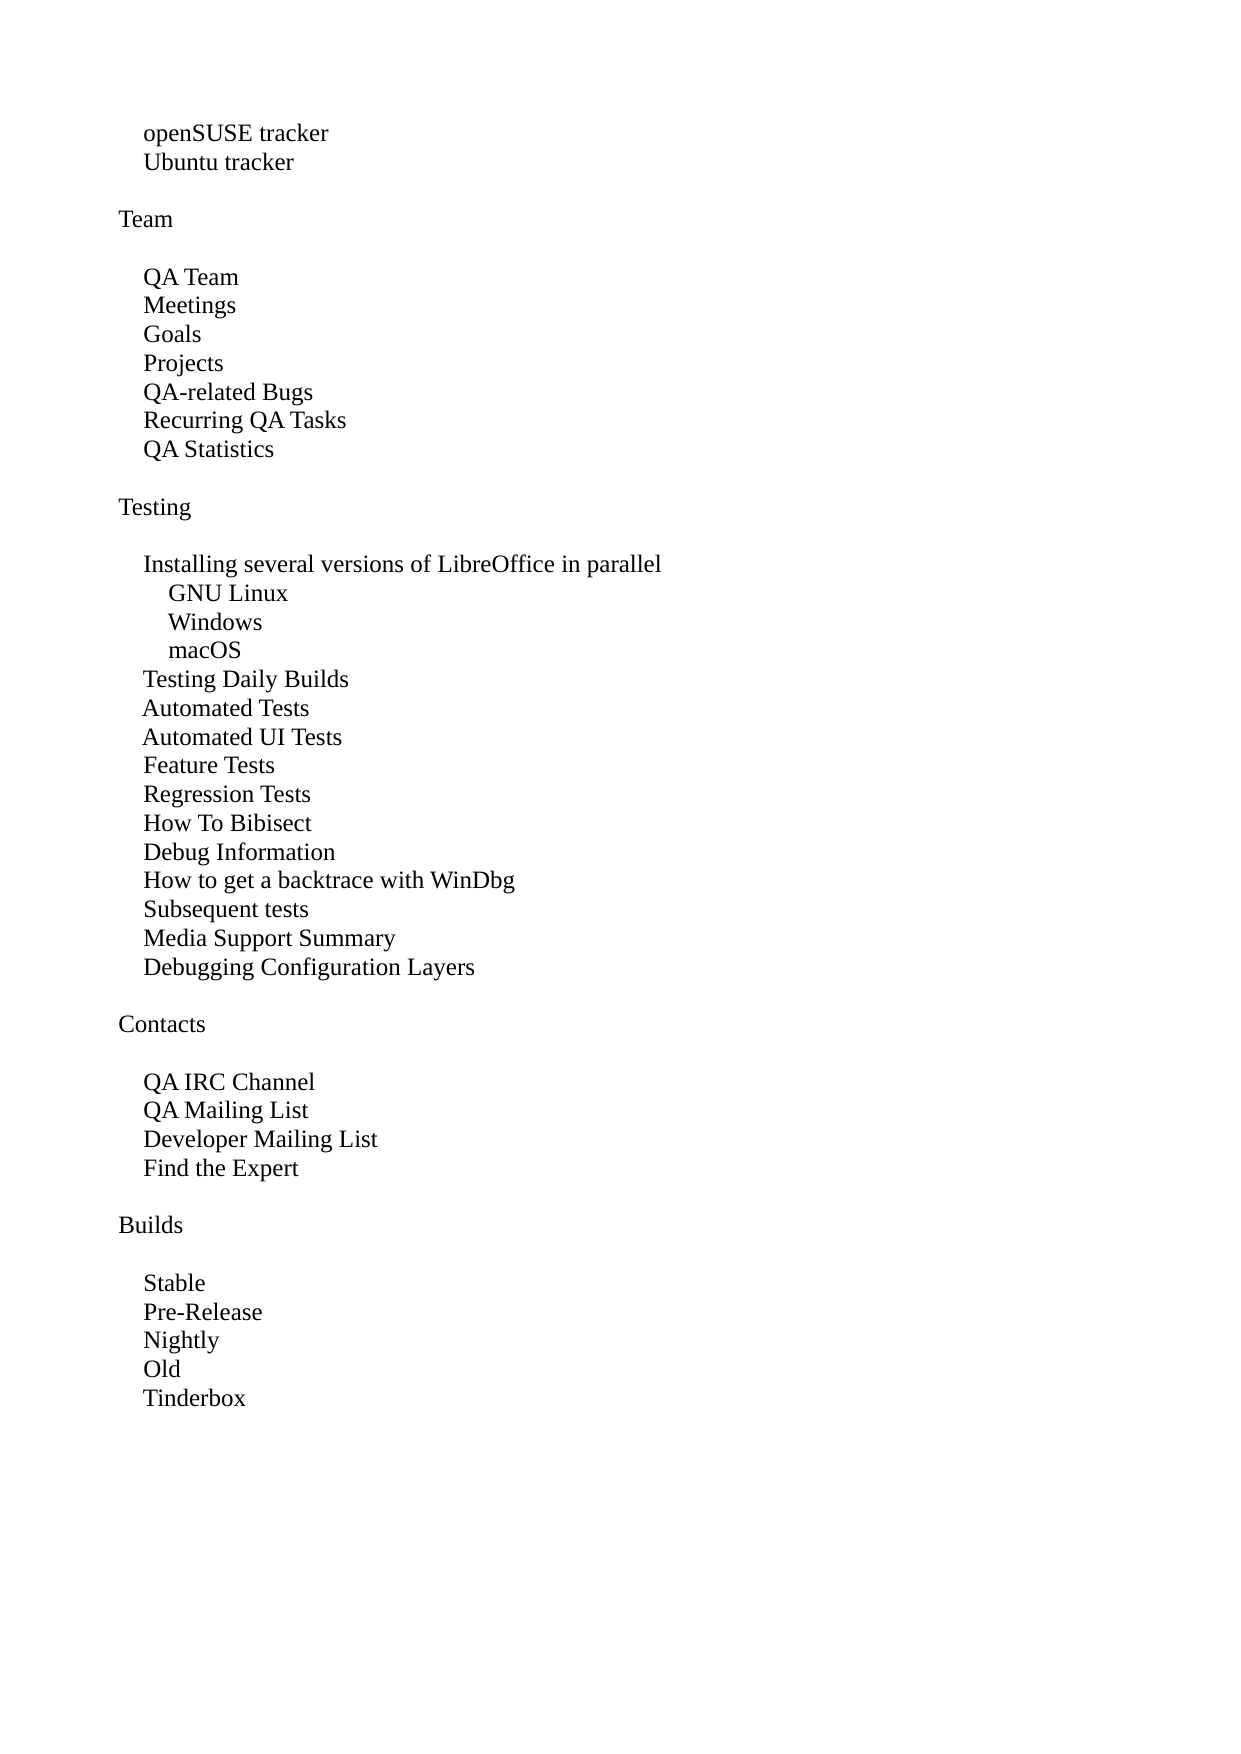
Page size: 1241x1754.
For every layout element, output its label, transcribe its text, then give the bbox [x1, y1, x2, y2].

text Stable [118, 1268, 1122, 1297]
text Builds [118, 1211, 1122, 1239]
text Contacts [118, 1009, 1122, 1038]
text QA-related Bugs [118, 377, 1122, 406]
text openSUSE tracker [118, 118, 1122, 147]
text Tinderbox [118, 1383, 1122, 1412]
text Debug Information [118, 837, 1122, 866]
text Installing several versions of LibreOffice in parallel [118, 549, 1122, 578]
text QA Statistics [118, 434, 1122, 463]
text QA IRC Channel [118, 1067, 1122, 1096]
text macOS [118, 636, 1122, 664]
text Automated Tests [118, 693, 1122, 722]
text Recurring QA Tasks [118, 406, 1122, 434]
text Developer Mailing List [118, 1124, 1122, 1153]
text Testing [118, 492, 1122, 521]
text Feature Tests [118, 751, 1122, 779]
text Subsequent tests [118, 894, 1122, 923]
text Automated UI Tests [118, 722, 1122, 751]
text Media Support Summary [118, 923, 1122, 952]
text Goals [118, 319, 1122, 348]
text QA Mailing List [118, 1096, 1122, 1124]
text Regression Tests [118, 779, 1122, 808]
text Testing Daily Builds [118, 664, 1122, 693]
text Windows [118, 607, 1122, 636]
text Nightly [118, 1326, 1122, 1354]
text Ubuntu tracker [118, 147, 1122, 176]
text Projects [118, 348, 1122, 377]
text GNU Linux [118, 578, 1122, 607]
text Pre-Release [118, 1297, 1122, 1326]
text How to get a backtrace with WinDbg [118, 866, 1122, 894]
text Find the Expert [118, 1153, 1122, 1182]
text How To Bibisect [118, 808, 1122, 837]
text Team [118, 204, 1122, 233]
text Debugging Configuration Layers [118, 952, 1122, 981]
text QA Team [118, 262, 1122, 291]
text Old [118, 1354, 1122, 1383]
text Meetings [118, 291, 1122, 319]
